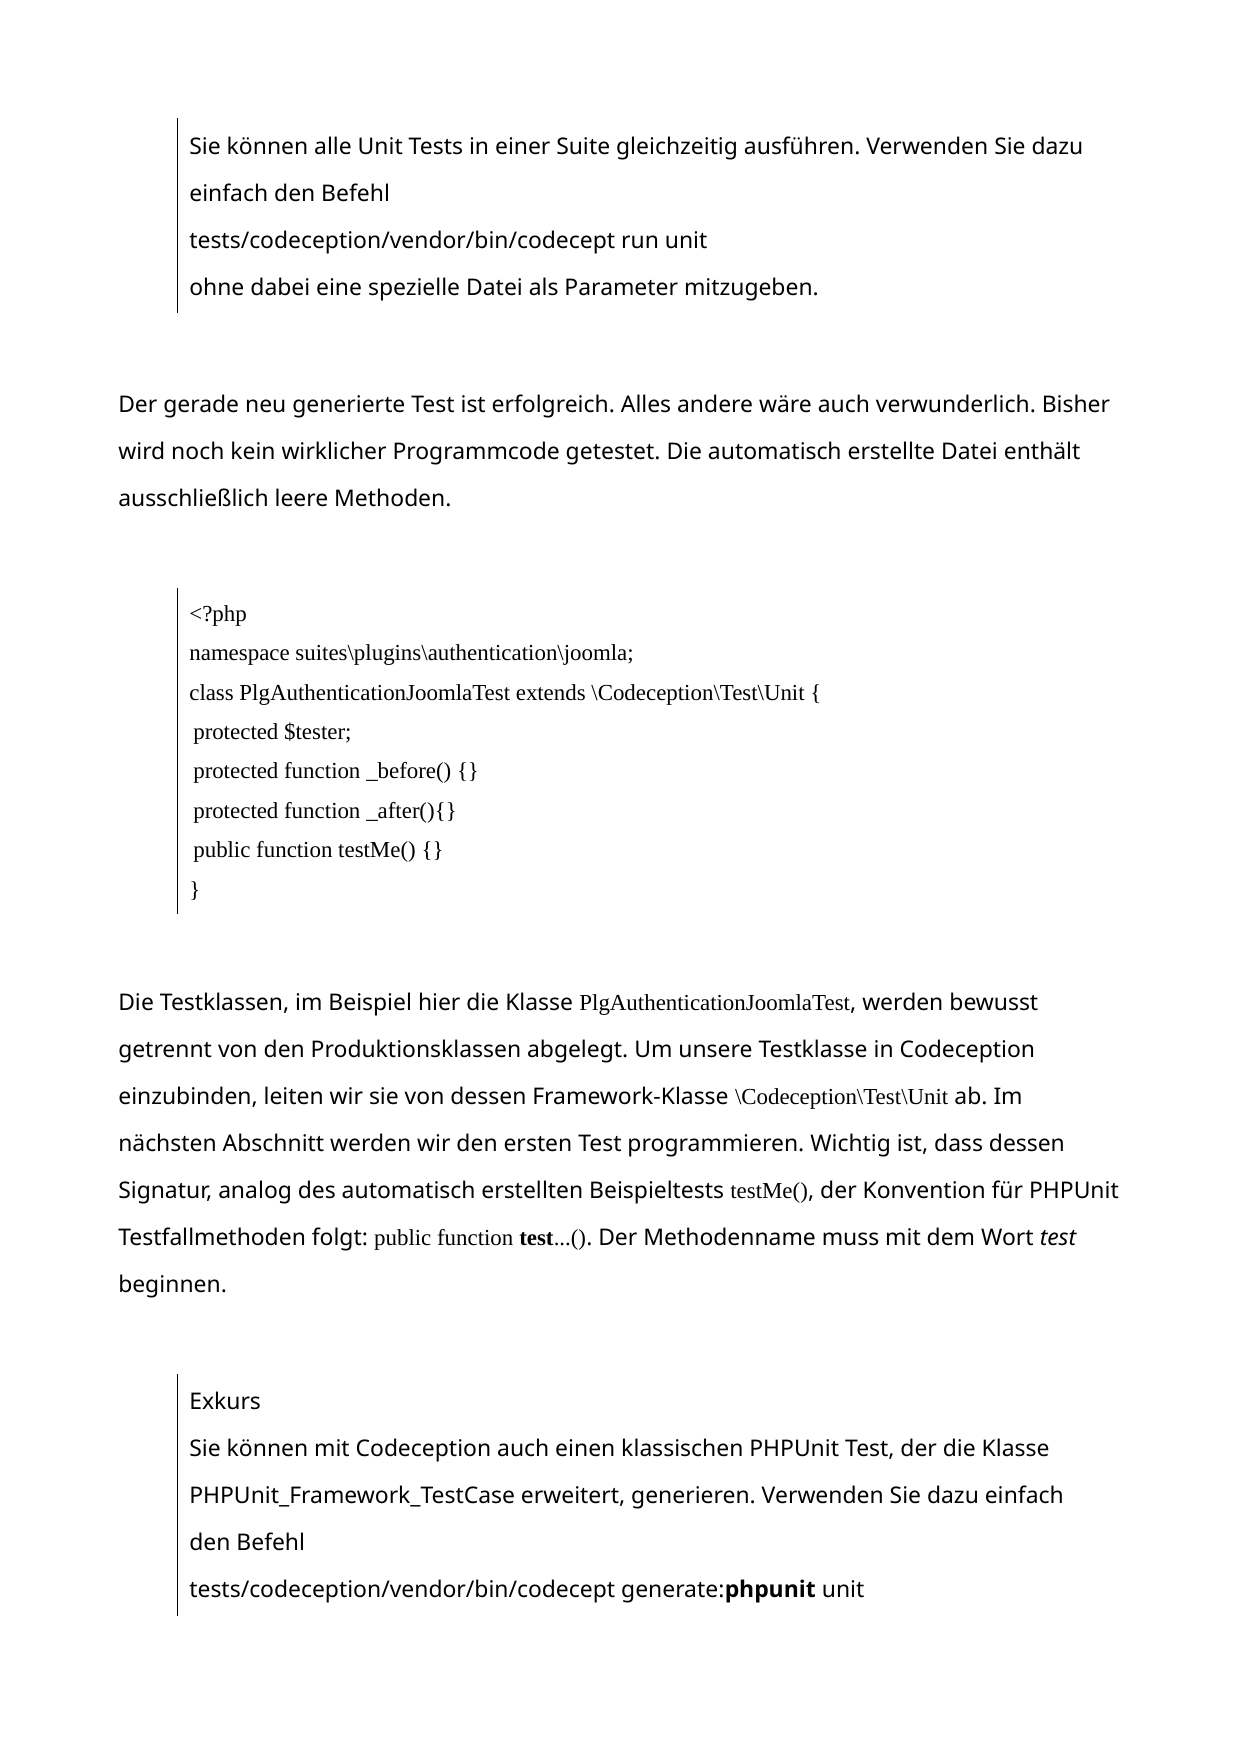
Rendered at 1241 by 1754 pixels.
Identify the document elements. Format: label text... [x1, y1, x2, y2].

text <?php namespace suites\plugins\authentication\joomla; class PlgAuthenticationJoomlaTest extends \Codeception\Test\Unit { protected $tester; protected function _before() {} protected function _after(){} public function testMe() {} } [178, 588, 1122, 914]
text Exkurs Sie können mit Codeception auch einen klassischen PHPUnit Test, der die Klasse PHPUnit_Framework_TestCase erweitert, generieren. Verwenden Sie dazu einfach den Befehl tests/codeception/vendor/bin/codecept generate:phpunit unit [177, 1373, 1122, 1616]
text Die Testklassen, im Beispiel hier die Klasse PlgAuthenticationJoomlaTest, werden bewusst getrennt von den Produktionsklassen abgelegt. Um unsere Testklasse in Codeception einzubinden, leiten wir sie von dessen Framework-Klasse \Codeception\Test\Unit ab. Im nächsten Abschnitt werden wir den ersten Test programmieren. Wichtig ist, dass dessen Signatur, analog des automatisch erstellten Beispieltests testMe(), der Konvention für PHPUnit Testfallmethoden folgt: public function test...(). Der Methodenname muss mit dem Wort test beginnen. [118, 986, 1122, 1299]
text Sie können alle Unit Tests in einer Suite gleichzeitig ausführen. Verwenden Sie dazu einfach den Befehl tests/codeception/vendor/bin/codecept run unit ohne dabei eine spezielle Datei als Parameter mitzugeben. [178, 118, 1122, 313]
text Der gerade neu generierte Test ist erfolgreich. Alles andere wäre auch verwunderlich. Bisher wird noch kein wirklicher Programmcode getestet. Die automatisch erstellte Datei enthält ausschließlich leere Methoden. [118, 388, 1122, 513]
